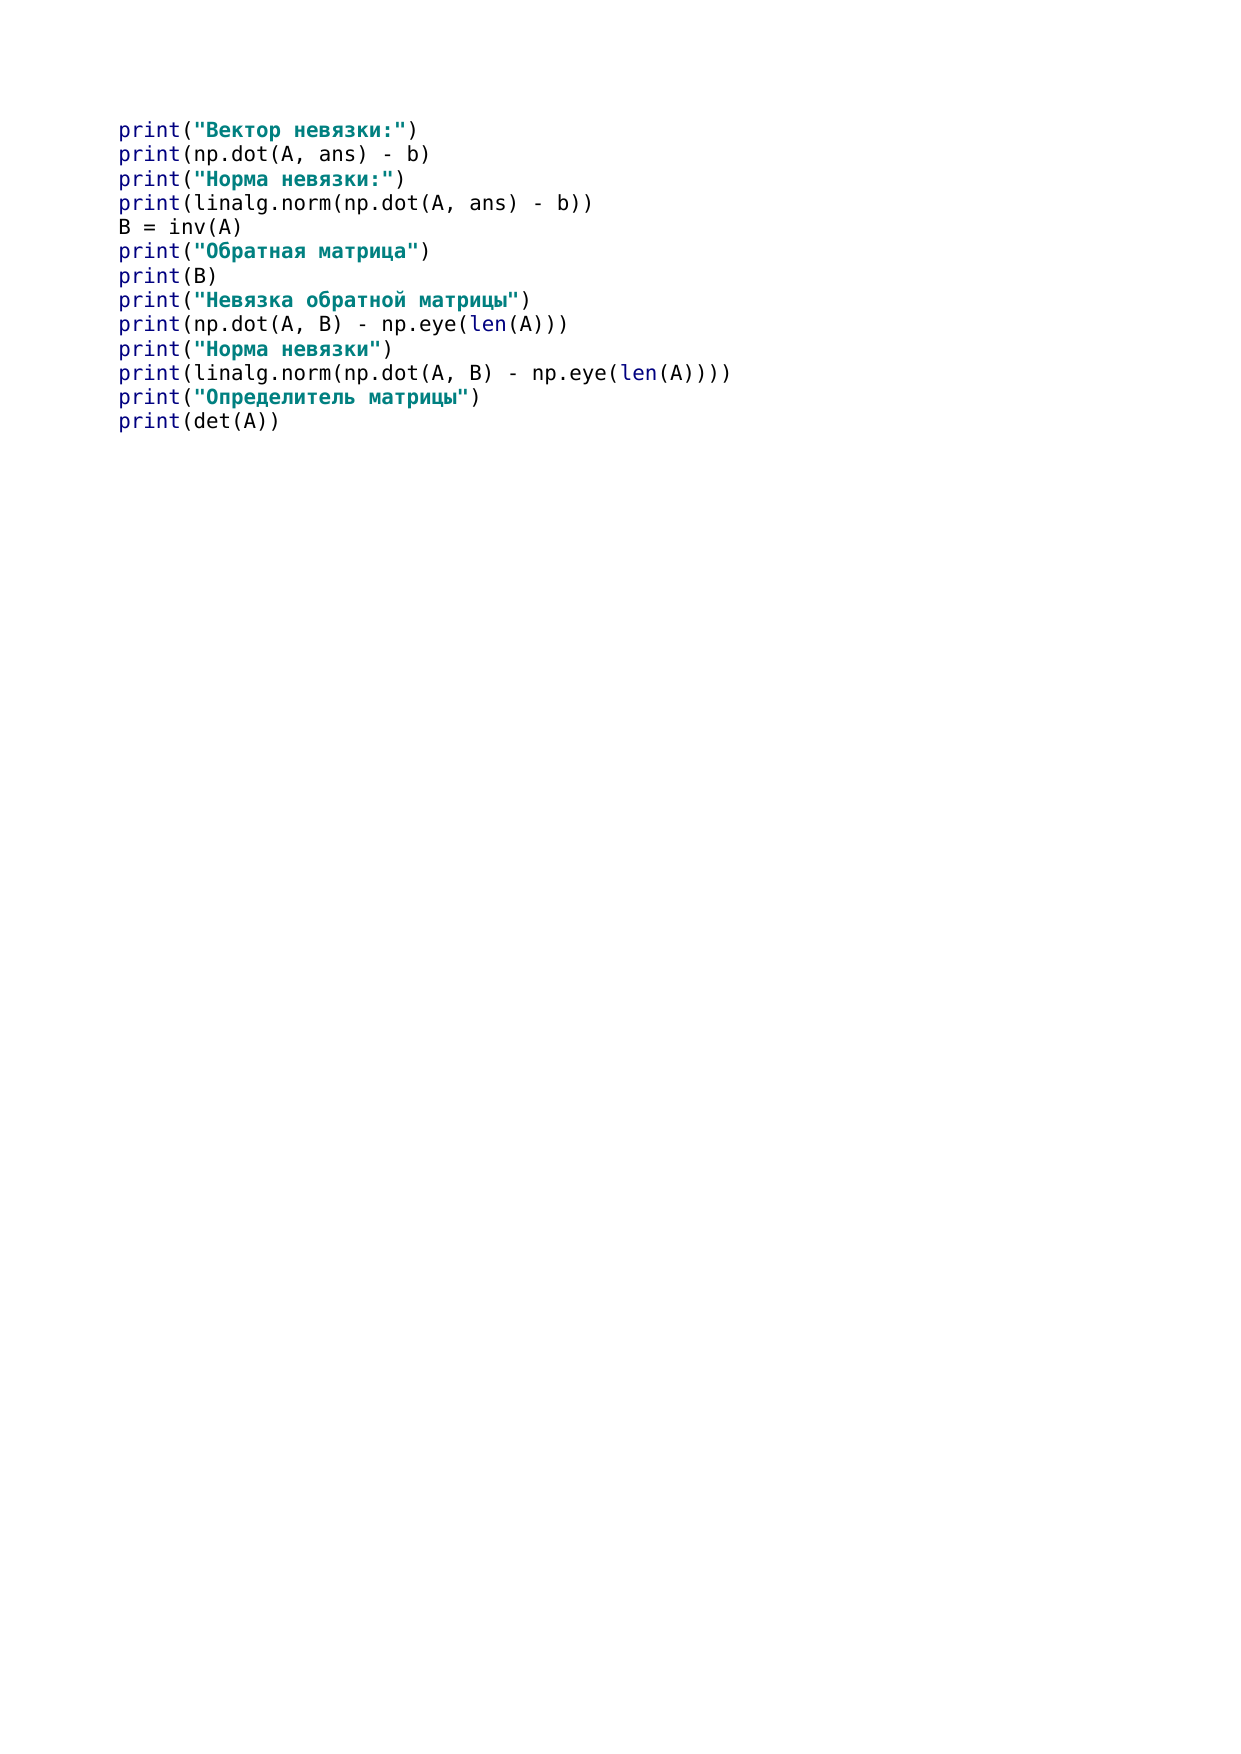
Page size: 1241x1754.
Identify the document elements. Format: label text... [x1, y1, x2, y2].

text print("Норма невязки:") [118, 167, 1122, 191]
text print("Определитель матрицы") [118, 385, 1122, 409]
text print("Вектор невязки:") [118, 118, 1122, 142]
text print("Обратная матрица") [118, 239, 1122, 264]
text print(linalg.norm(np.dot(A, ans) - b)) [118, 191, 1122, 215]
text print(np.dot(A, B) - np.eye(len(A))) [118, 312, 1122, 337]
text print("Невязка обратной матрицы") [118, 288, 1122, 312]
text print(det(A)) [118, 409, 1122, 434]
text B = inv(A) [118, 215, 1122, 239]
text print(linalg.norm(np.dot(A, B) - np.eye(len(A)))) [118, 361, 1122, 385]
text print(B) [118, 264, 1122, 288]
text print(np.dot(A, ans) - b) [118, 142, 1122, 167]
text print("Норма невязки") [118, 337, 1122, 361]
